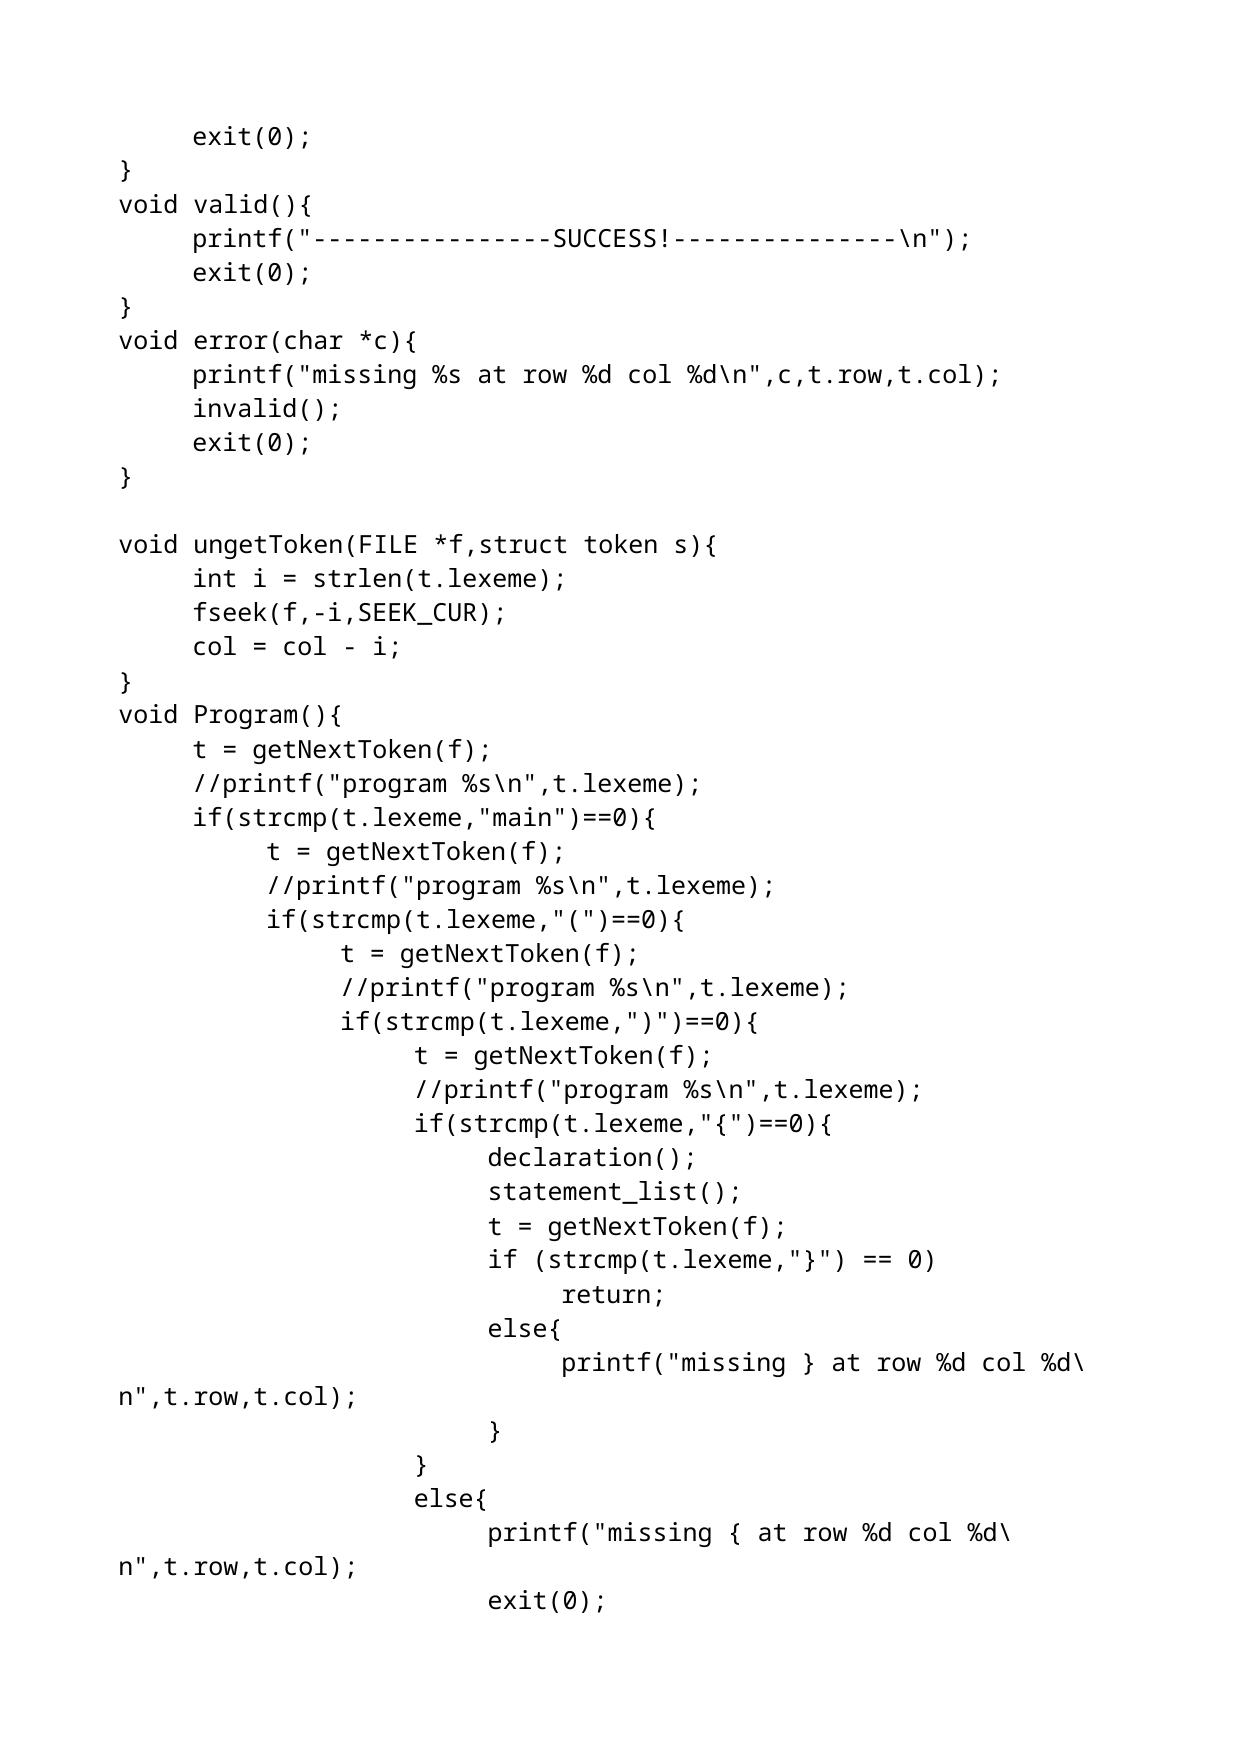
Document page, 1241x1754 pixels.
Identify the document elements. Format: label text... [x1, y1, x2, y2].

text } [118, 1447, 1122, 1481]
text if (strcmp(t.lexeme,"}") == 0) [118, 1242, 1122, 1276]
text } [118, 459, 1122, 493]
text else{ [118, 1481, 1122, 1515]
text } [118, 288, 1122, 322]
text statement_list(); [118, 1174, 1122, 1208]
text t = getNextToken(f); [118, 833, 1122, 867]
text t = getNextToken(f); [118, 731, 1122, 765]
text col = col - i; [118, 629, 1122, 663]
text exit(0); [118, 425, 1122, 459]
text t = getNextToken(f); [118, 1038, 1122, 1072]
text printf("missing %s at row %d col %d\n",c,t.row,t.col); [118, 357, 1122, 391]
text invalid(); [118, 391, 1122, 425]
text exit(0); [118, 118, 1122, 152]
text fseek(f,-i,SEEK_CUR); [118, 595, 1122, 629]
text printf("missing { at row %d col %d\n",t.row,t.col); [118, 1515, 1122, 1583]
text void Program(){ [118, 697, 1122, 731]
text //printf("program %s\n",t.lexeme); [118, 970, 1122, 1004]
text int i = strlen(t.lexeme); [118, 561, 1122, 595]
text void valid(){ [118, 186, 1122, 220]
text if(strcmp(t.lexeme,"{")==0){ [118, 1106, 1122, 1140]
text printf("----------------SUCCESS!---------------\n"); [118, 220, 1122, 254]
text t = getNextToken(f); [118, 1208, 1122, 1242]
text return; [118, 1276, 1122, 1310]
text } [118, 663, 1122, 697]
text //printf("program %s\n",t.lexeme); [118, 867, 1122, 902]
text if(strcmp(t.lexeme,"(")==0){ [118, 902, 1122, 936]
text if(strcmp(t.lexeme,")")==0){ [118, 1004, 1122, 1038]
text declaration(); [118, 1140, 1122, 1174]
text t = getNextToken(f); [118, 936, 1122, 970]
text void error(char *c){ [118, 322, 1122, 357]
text //printf("program %s\n",t.lexeme); [118, 1072, 1122, 1106]
text exit(0); [118, 254, 1122, 288]
text else{ [118, 1310, 1122, 1344]
text void ungetToken(FILE *f,struct token s){ [118, 527, 1122, 561]
text if(strcmp(t.lexeme,"main")==0){ [118, 799, 1122, 833]
text exit(0); [118, 1583, 1122, 1617]
text } [118, 1412, 1122, 1447]
text } [118, 152, 1122, 186]
text //printf("program %s\n",t.lexeme); [118, 765, 1122, 799]
text printf("missing } at row %d col %d\n",t.row,t.col); [118, 1344, 1122, 1412]
